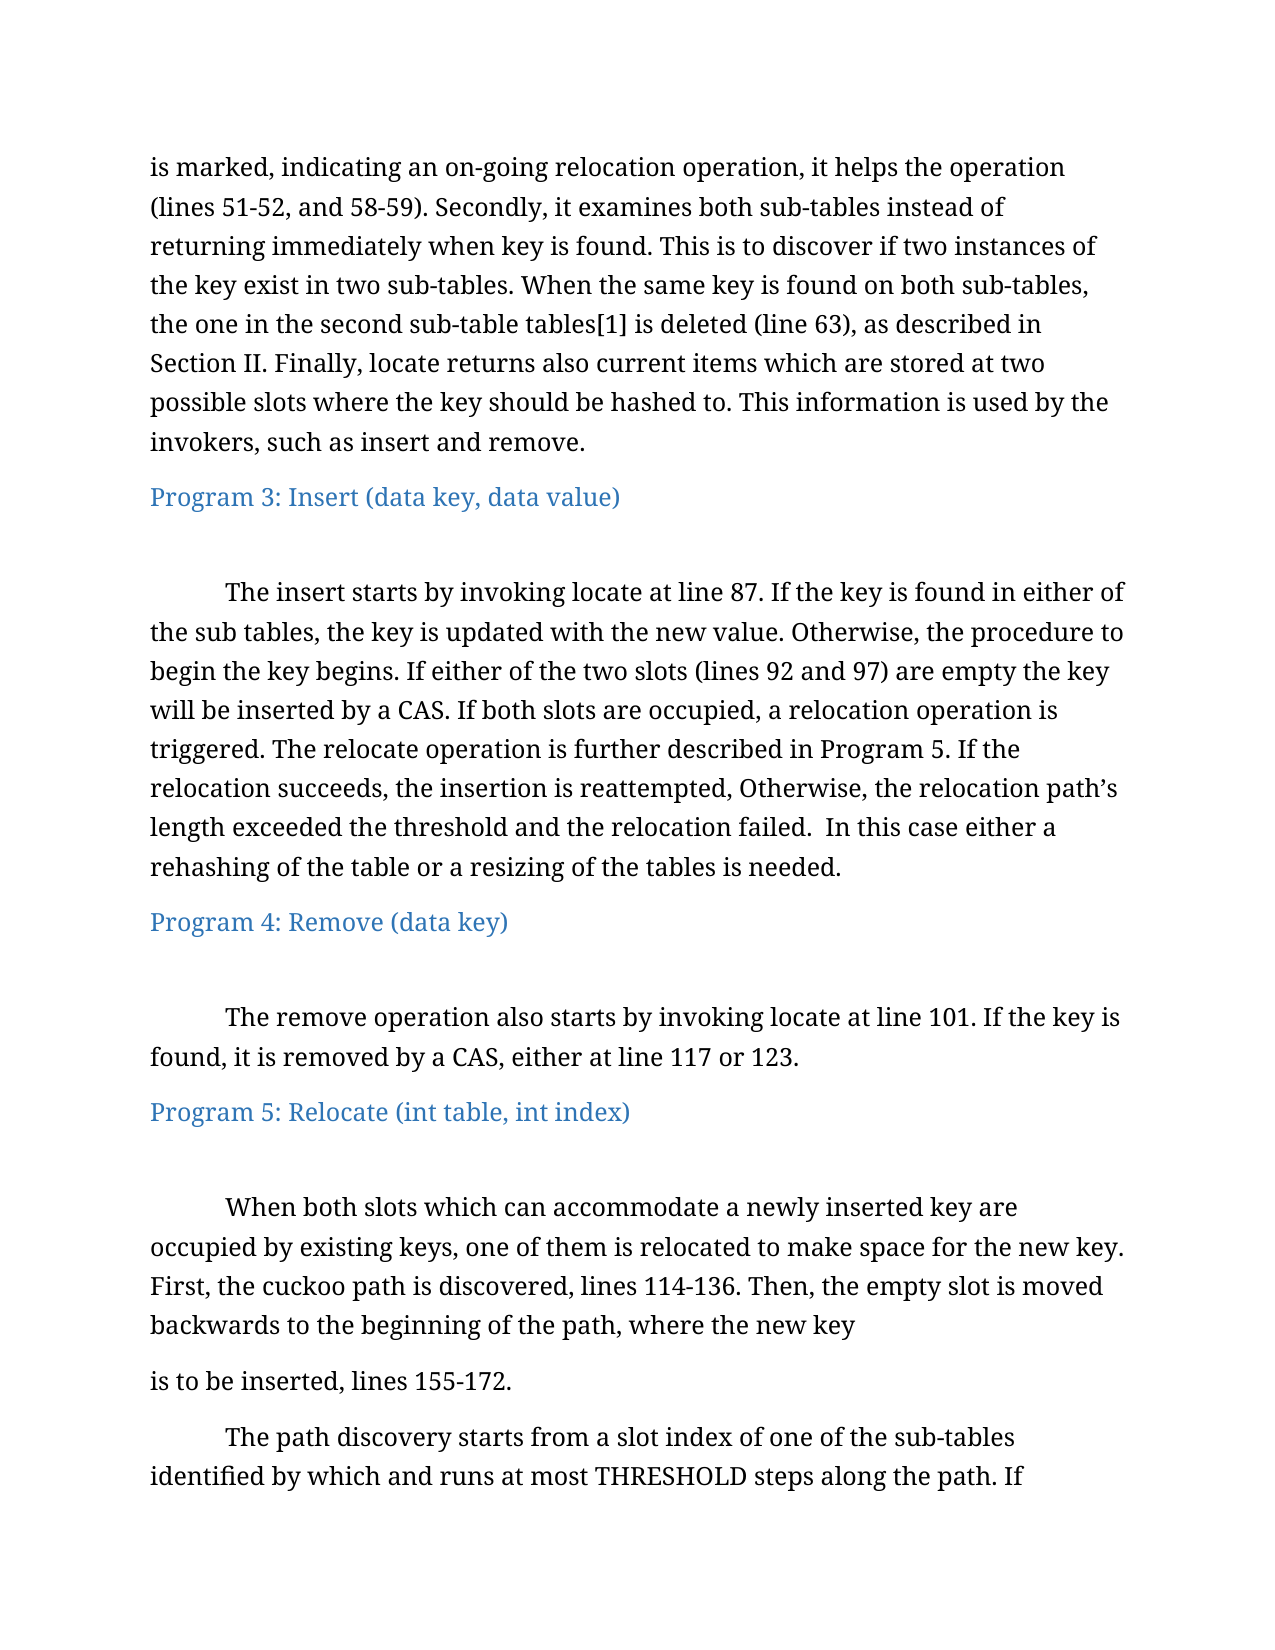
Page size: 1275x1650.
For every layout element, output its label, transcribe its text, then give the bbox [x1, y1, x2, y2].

subtitle Program 5: Relocate (int table, int index) [150, 1095, 1125, 1129]
text is to be inserted, lines 155-172. [150, 1363, 1125, 1397]
text When both slots which can accommodate a newly inserted key are occupied by existing keys, one of them is relocated to make space for the new key. First, the cuckoo path is discovered, lines 114-136. Then, the empty slot is moved backwards to the beginning of the path, where the new key [150, 1190, 1125, 1342]
text The remove operation also starts by invoking locate at line 101. If the key is found, it is removed by a CAS, either at line 117 or 123. [150, 1000, 1125, 1073]
subtitle Program 4: Remove (data key) [150, 905, 1125, 939]
subtitle Program 3: Insert (data key, data value) [150, 480, 1125, 514]
text is marked, indicating an on-going relocation operation, it helps the operation (lines 51-52, and 58-59). Secondly, it examines both sub-tables instead of returning immediately when key is found. This is to discover if two instances of the key exist in two sub-tables. When the same key is found on both sub-tables, the one in the second sub-table tables[1] is deleted (line 63), as described in Section II. Finally, locate returns also current items which are stored at two possible slots where the key should be hashed to. This information is used by the invokers, such as insert and remove. [150, 150, 1125, 458]
text The insert starts by invoking locate at line 87. If the key is found in either of the sub tables, the key is updated with the new value. Otherwise, the procedure to begin the key begins. If either of the two slots (lines 92 and 97) are empty the key will be inserted by a CAS. If both slots are occupied, a relocation operation is triggered. The relocate operation is further described in Program 5. If the relocation succeeds, the insertion is reattempted, Otherwise, the relocation path’s length exceeded the threshold and the relocation failed. In this case either a rehashing of the table or a resizing of the tables is needed. [150, 575, 1125, 883]
text The path discovery starts from a slot index of one of the sub-tables identified by which and runs at most THRESHOLD steps along the path. If [150, 1419, 1125, 1492]
